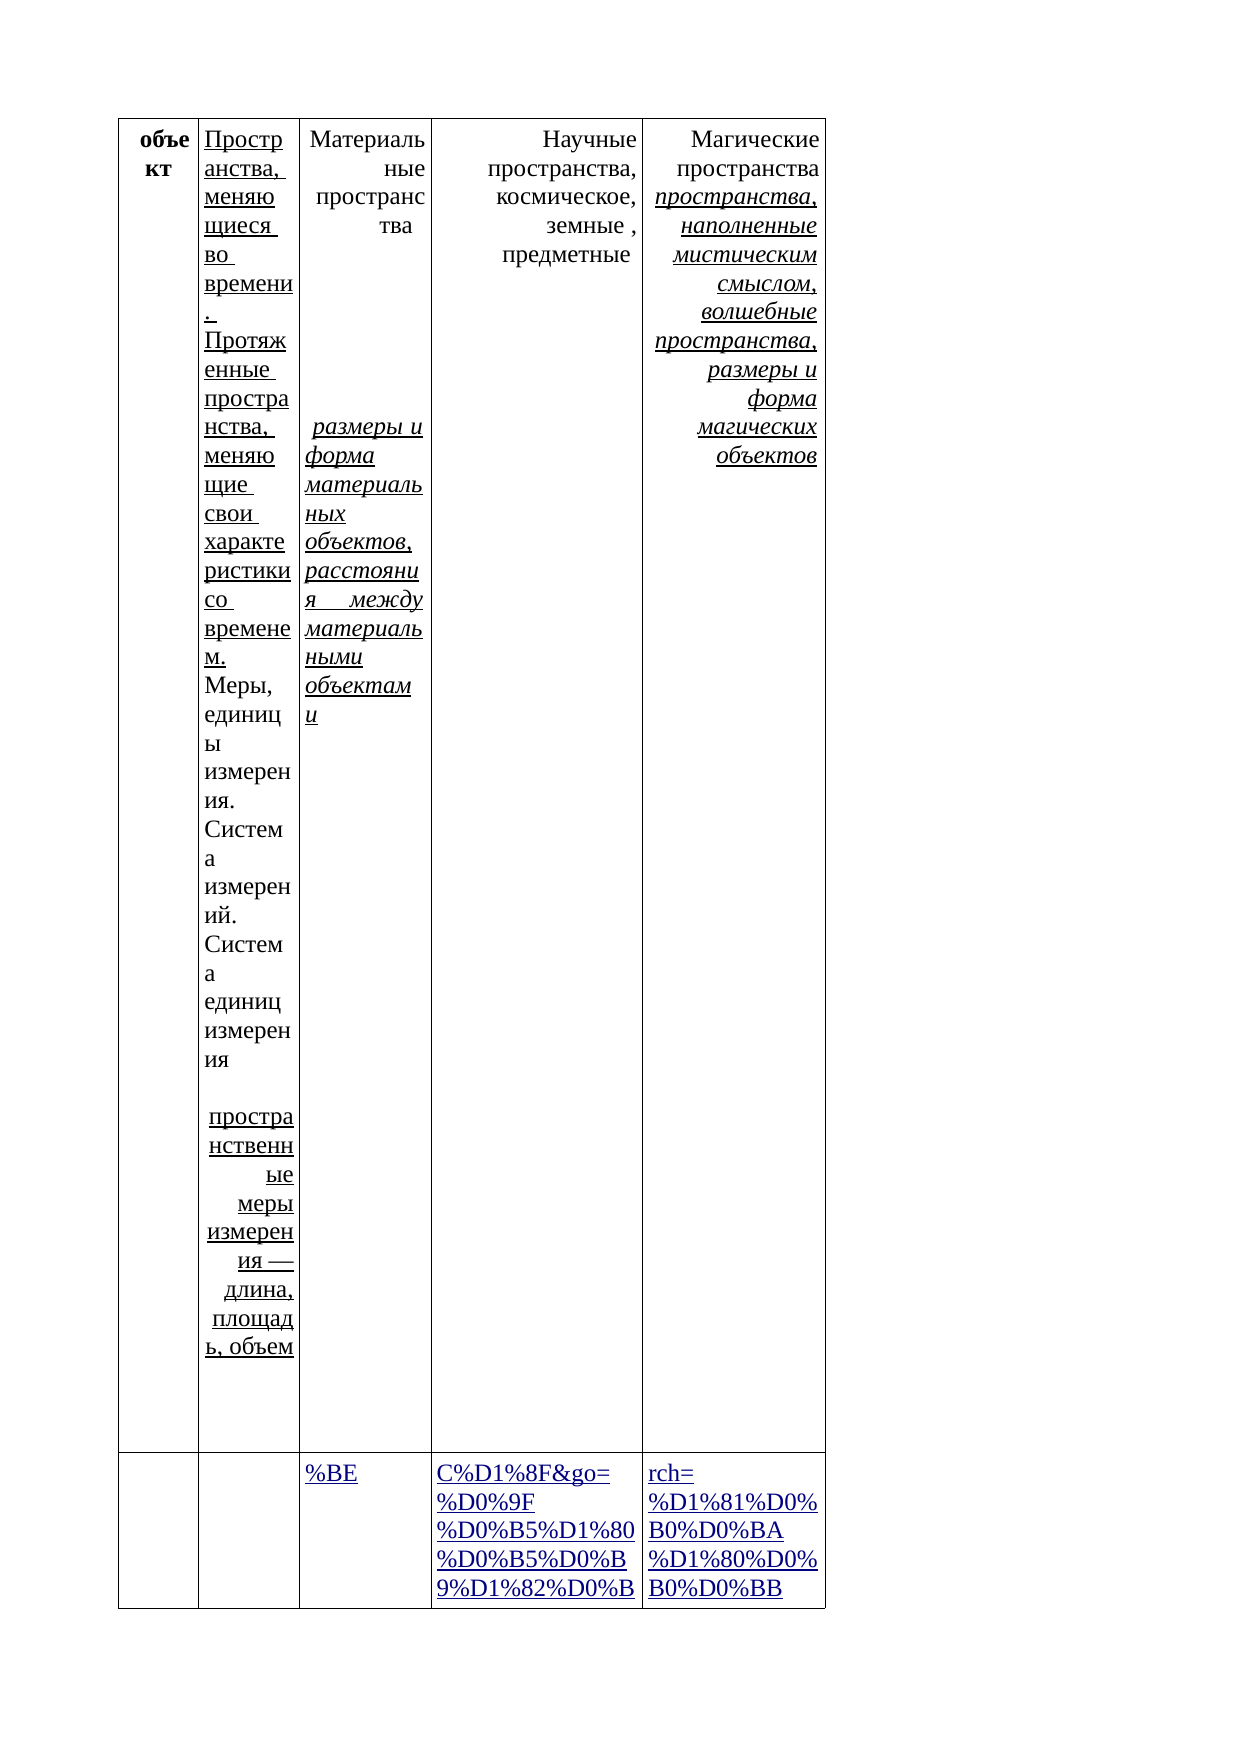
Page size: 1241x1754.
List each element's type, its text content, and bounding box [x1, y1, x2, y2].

table_cell [119, 1453, 198, 1607]
table_cell %BE [300, 1453, 431, 1607]
table_cell rch=%D1%81%D0%B0%D0%BA%D1%80%D0%B0%D0%BB [643, 1453, 825, 1607]
table_cell [199, 1453, 299, 1607]
table_header Пространства, меняющиеся во времени. Протяженные пространства, меняющие свои характеристики со временем. Меры, единицы измерения. Система измерений. Система единиц измерения пространственные меры измерения — длина, площадь, объем [199, 119, 299, 1452]
table_header объект [119, 119, 198, 1452]
table_header Магические пространства пространства, наполненные мистическим смыслом, волшебные пространства, размеры и форма магических объектов [643, 119, 825, 1452]
table_cell C%D1%8F&go=%D0%9F%D0%B5%D1%80%D0%B5%D0%B9%D1%82%D0%B [432, 1453, 642, 1607]
table_header Материальные пространства размеры и форма материальных объектов, расстояния между материальными объектами [300, 119, 431, 1452]
table_header Научные пространства, космическое, земные , предметные [432, 119, 642, 1452]
